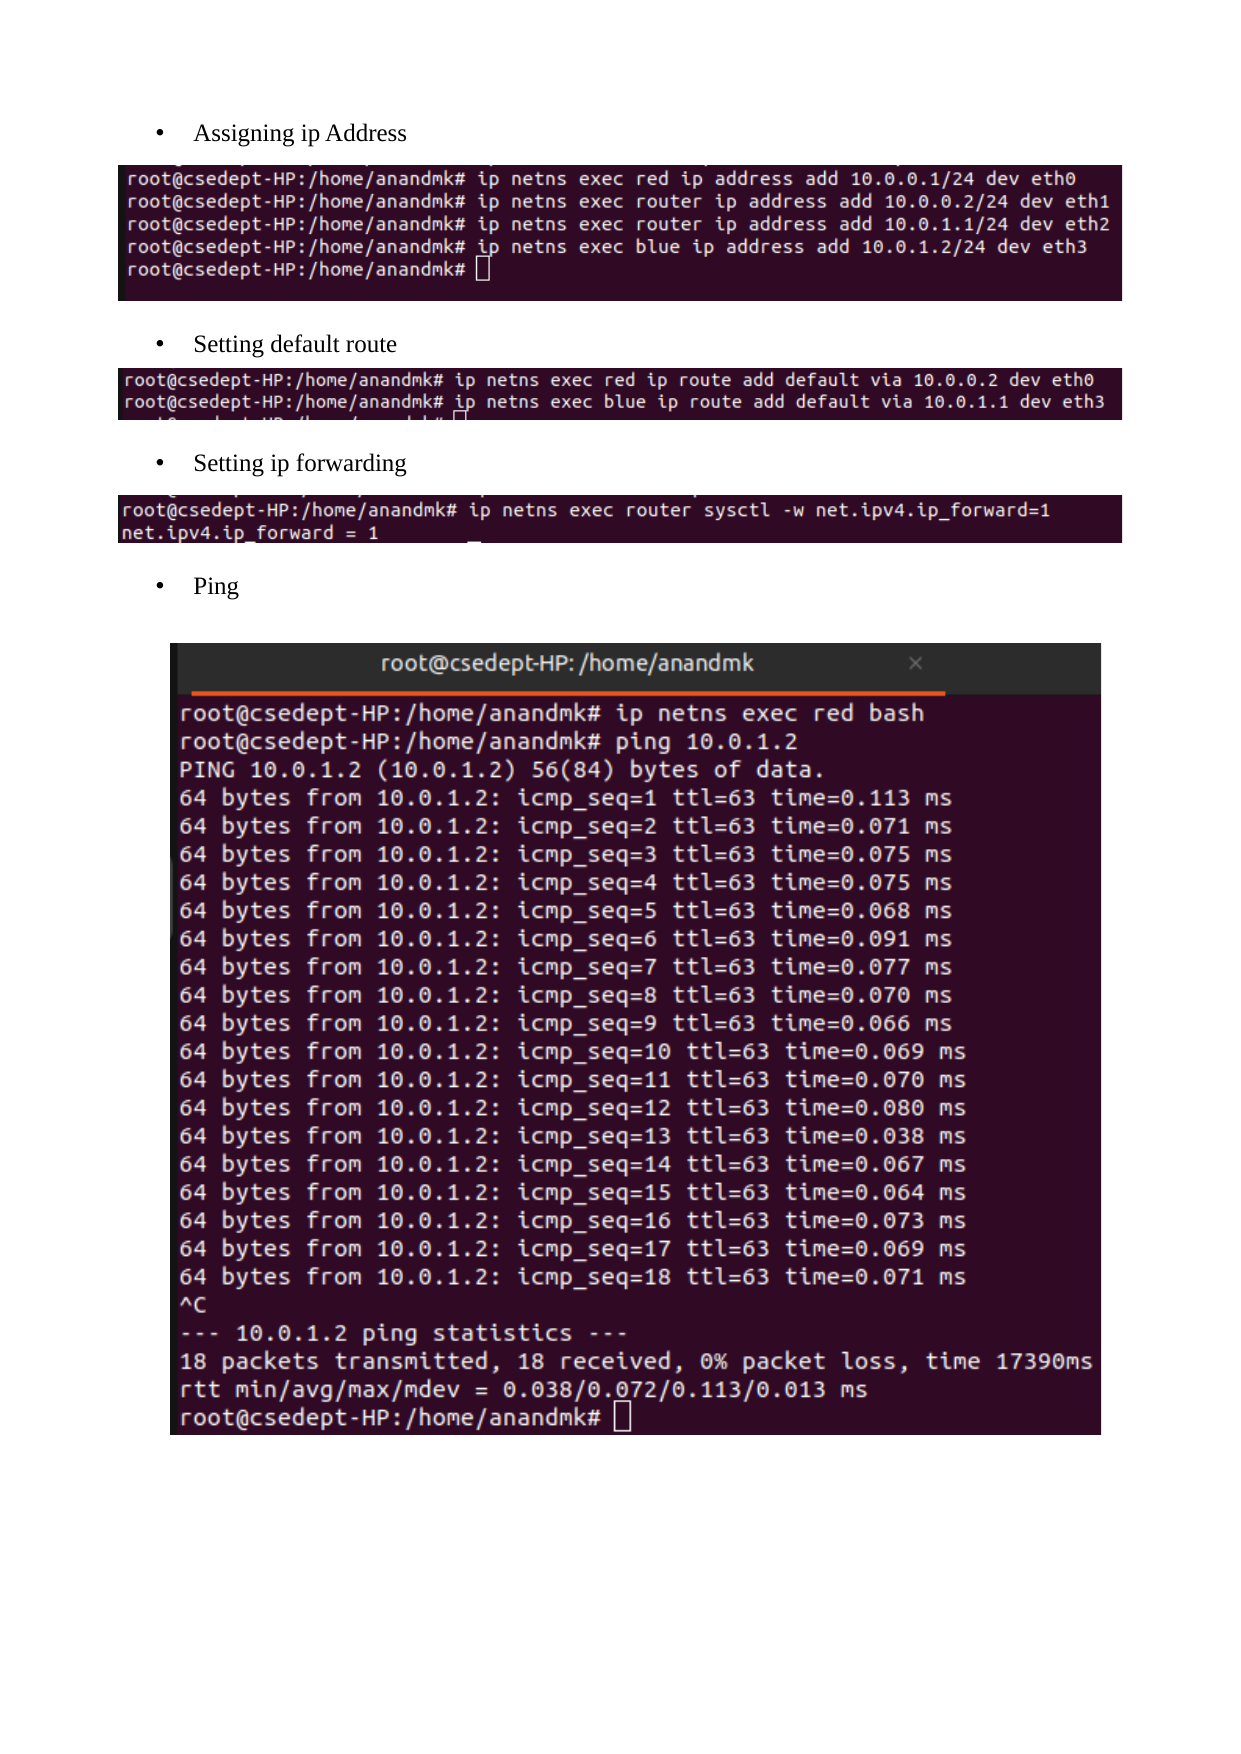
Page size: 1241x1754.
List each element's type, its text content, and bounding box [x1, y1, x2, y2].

list Ping [156, 571, 1122, 600]
picture [170, 643, 1102, 1435]
picture [118, 368, 1123, 420]
picture [118, 495, 1123, 543]
list Setting ip forwarding [156, 448, 1122, 477]
list Setting default route [156, 329, 1122, 358]
list Assigning ip Address [156, 118, 1122, 147]
picture [118, 165, 1123, 301]
